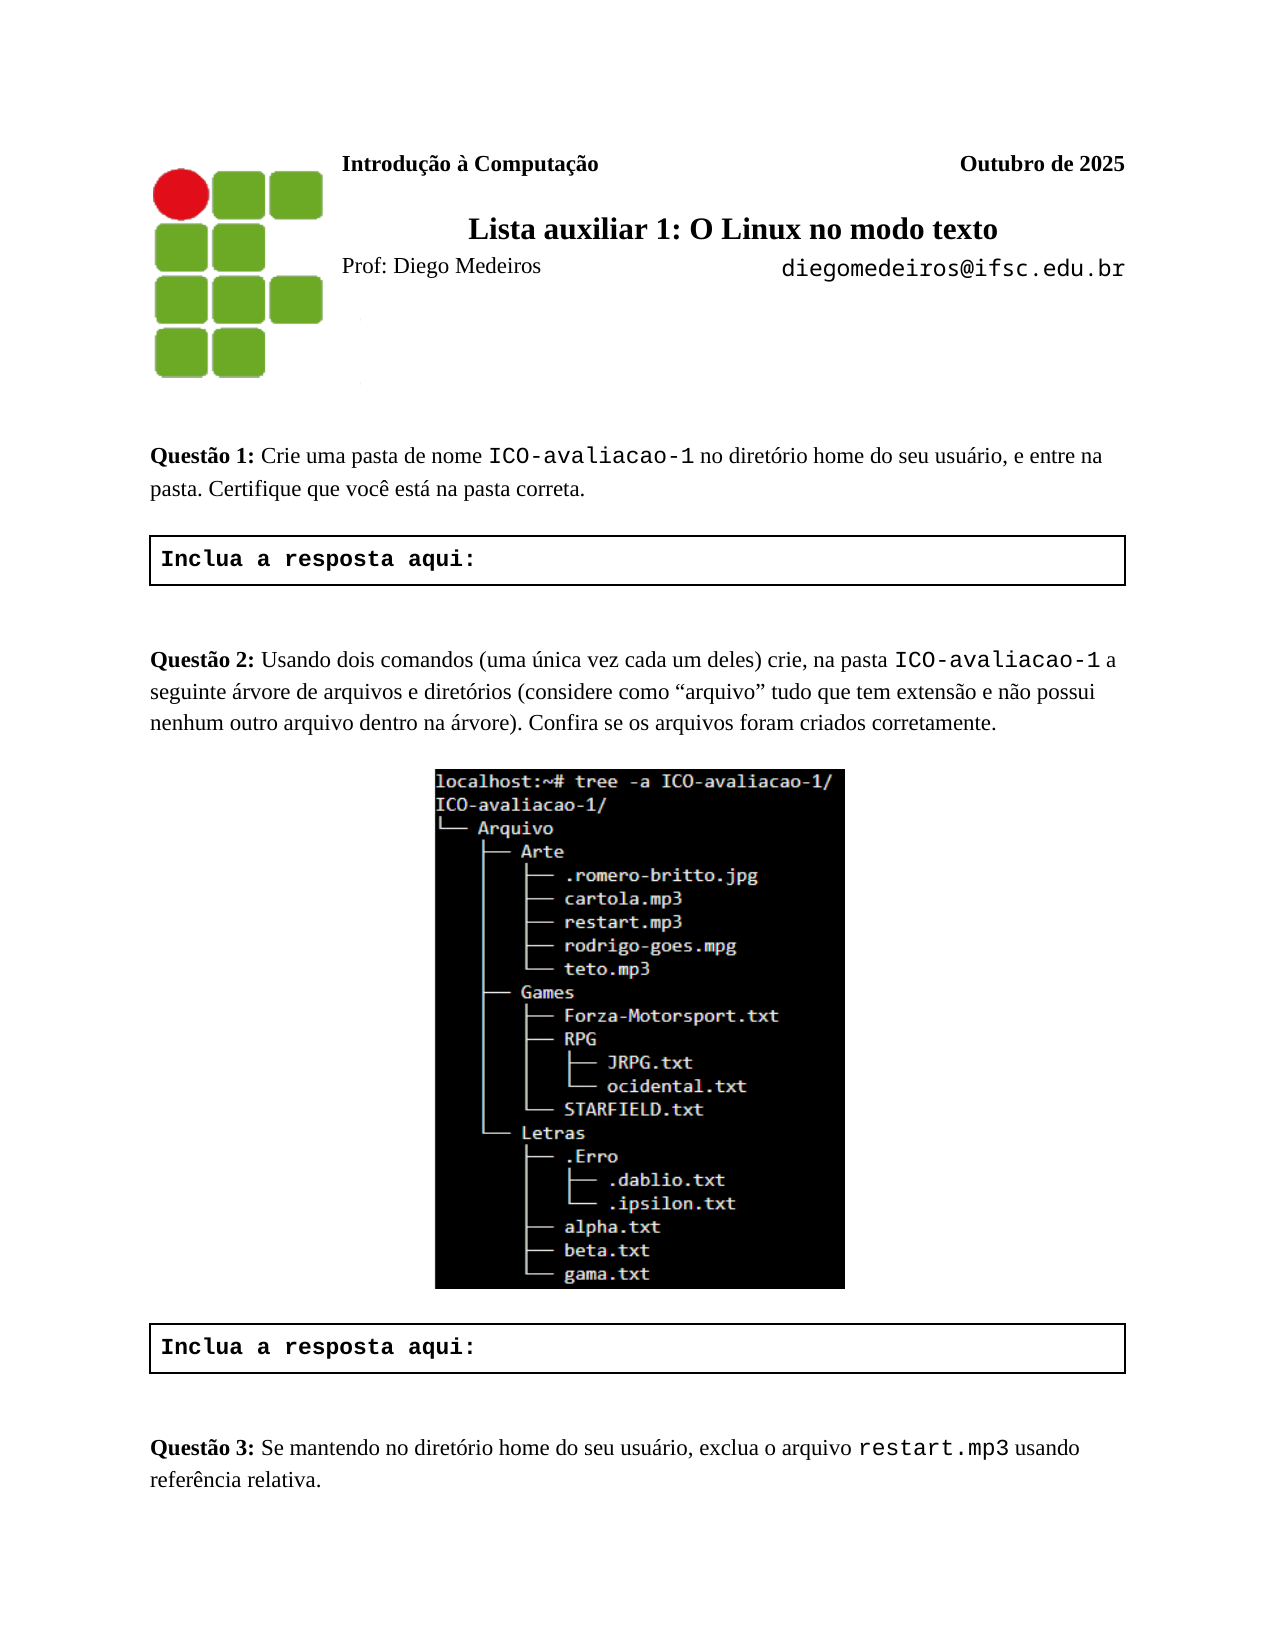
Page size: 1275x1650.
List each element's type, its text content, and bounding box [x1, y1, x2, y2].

picture [153, 168, 323, 378]
text Prof: Diego Medeiros [323, 252, 580, 278]
table_header Inclua a resposta aqui: [151, 1325, 1124, 1372]
text Questão 3: Se mantendo no diretório home do seu usuário, exclua o arquivo restart.mp3 usando referência relativa. [150, 1434, 1125, 1493]
text Lista auxiliar 1: O Linux no modo texto [323, 210, 1125, 246]
text Questão 2: Usando dois comandos (uma única vez cada um deles) crie, na pasta ICO-avaliacao-1 a seguinte árvore de arquivos e diretórios (considere como “arquivo” tudo que tem extensão e não possui nenhum outro arquivo dentro na árvore). Confira se os arquivos foram criados corretamente. [150, 646, 1125, 735]
text Outubro de 2025 [675, 150, 1125, 176]
picture [430, 769, 845, 1289]
table_header Inclua a resposta aqui: [151, 537, 1124, 584]
text Introdução à Computação [150, 150, 600, 176]
text diegomedeiros@ifsc.edu.br [695, 252, 1125, 283]
text Questão 1: Crie uma pasta de nome ICO-avaliacao-1 no diretório home do seu usuário, e entre na pasta. Certifique que você está na pasta correta. [150, 442, 1125, 501]
